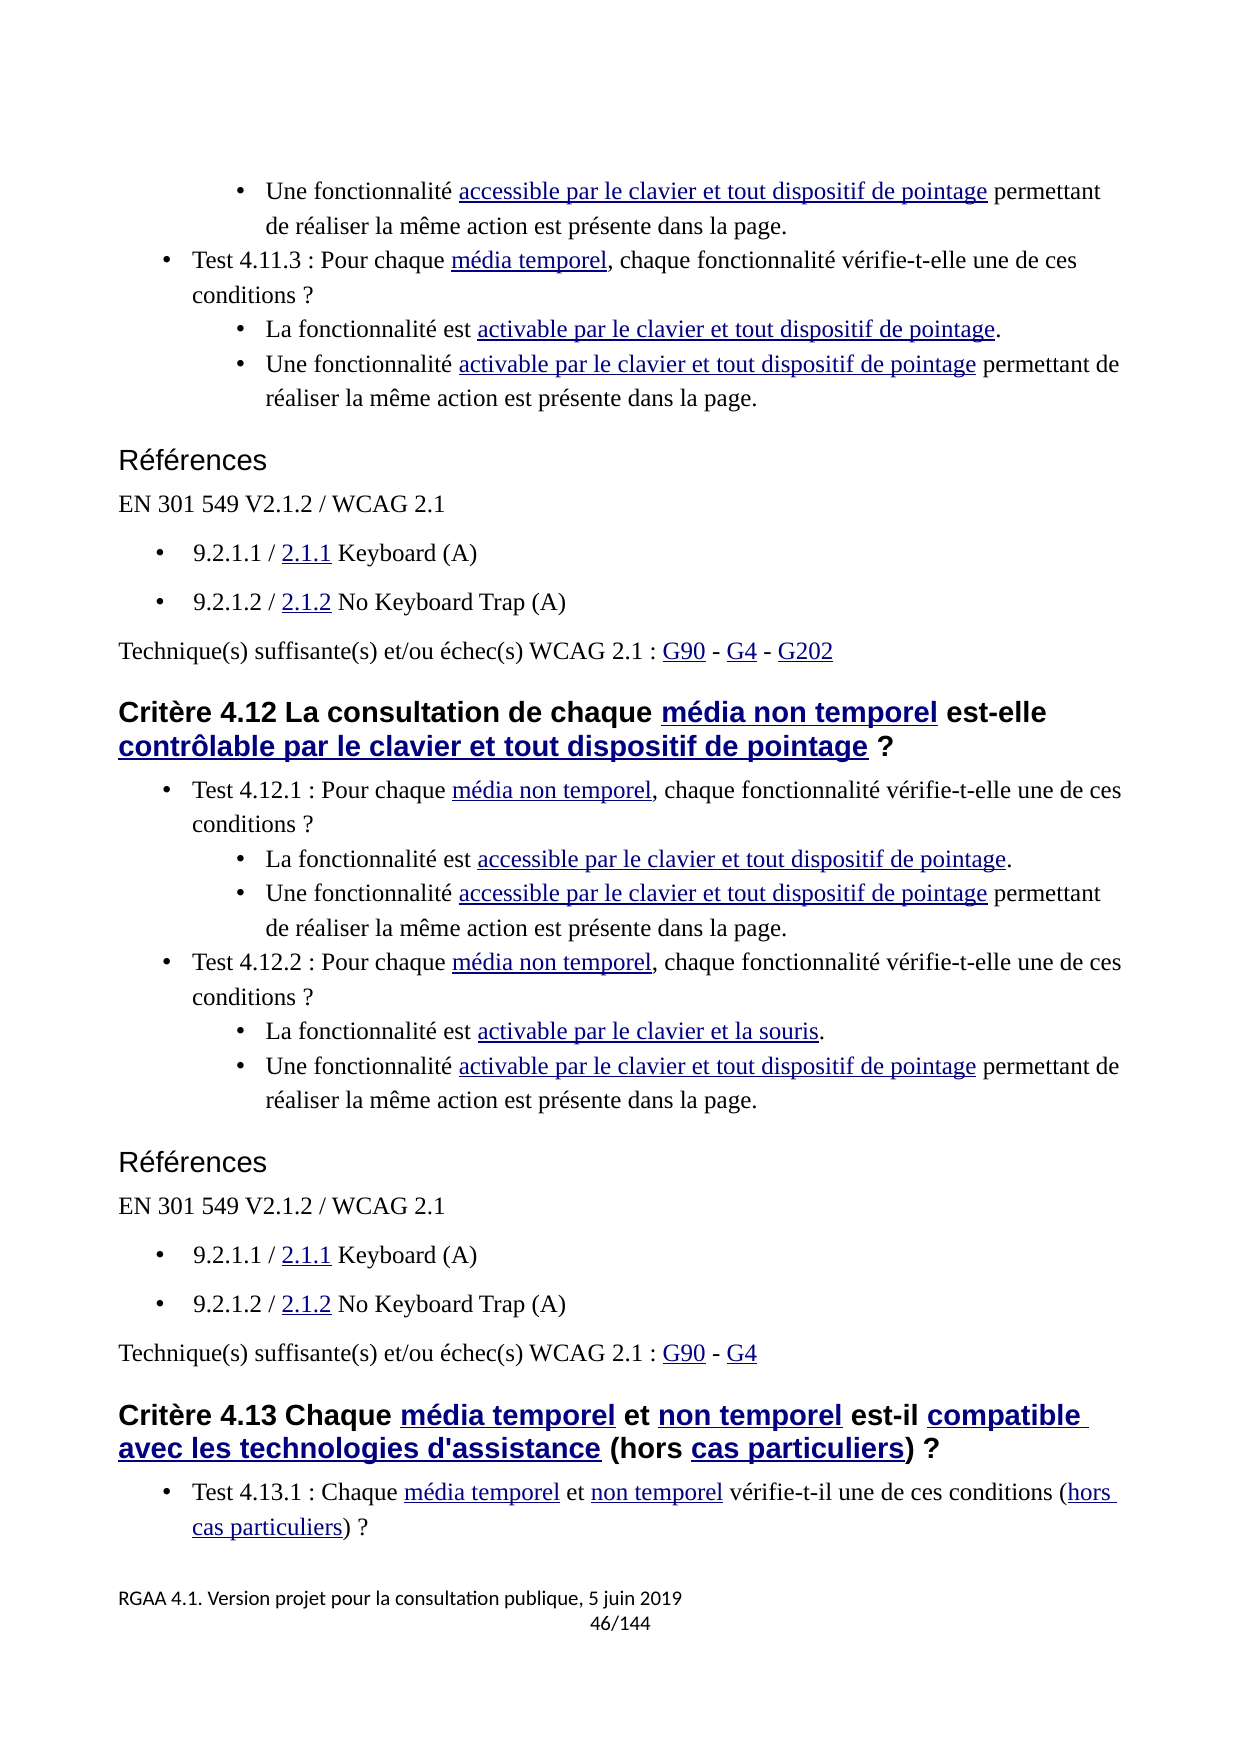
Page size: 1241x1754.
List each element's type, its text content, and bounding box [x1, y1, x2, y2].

list Une fonctionnalité accessible par le clavier et tout dispositif de pointage permettant de réaliser la même action est présente dans la page. [236, 878, 1122, 942]
list La fonctionnalité est activable par le clavier et tout dispositif de pointage. [236, 314, 1122, 343]
list 9.2.1.1 / 2.1.1 Keyboard (A) [156, 538, 1122, 567]
list Une fonctionnalité accessible par le clavier et tout dispositif de pointage permettant de réaliser la même action est présente dans la page. [236, 176, 1122, 239]
text EN 301 549 V2.1.2 / WCAG 2.1 [118, 1191, 1122, 1219]
list Une fonctionnalité activable par le clavier et tout dispositif de pointage permettant de réaliser la même action est présente dans la page. [236, 349, 1122, 412]
list 9.2.1.2 / 2.1.2 No Keyboard Trap (A) [156, 587, 1122, 616]
list Test 4.12.1 : Pour chaque média non temporel, chaque fonctionnalité vérifie-t-elle une de ces conditions ? [162, 775, 1122, 838]
list Test 4.11.3 : Pour chaque média temporel, chaque fonctionnalité vérifie-t-elle une de ces conditions ? [162, 245, 1122, 308]
list 9.2.1.2 / 2.1.2 No Keyboard Trap (A) [156, 1289, 1122, 1318]
list La fonctionnalité est activable par le clavier et la souris. [236, 1016, 1122, 1045]
text Technique(s) suffisante(s) et/ou échec(s) WCAG 2.1 : G90 - G4 - G202 [118, 636, 1122, 665]
list La fonctionnalité est accessible par le clavier et tout dispositif de pointage. [236, 844, 1122, 873]
subtitle Critère 4.12 La consultation de chaque média non temporel est-elle contrôlable par le clavier et tout dispositif de pointage ? [118, 695, 1122, 762]
list Test 4.13.1 : Chaque média temporel et non temporel vérifie-t-il une de ces conditions (hors cas particuliers) ? [162, 1477, 1122, 1540]
text Technique(s) suffisante(s) et/ou échec(s) WCAG 2.1 : G90 - G4 [118, 1338, 1122, 1367]
list Test 4.12.2 : Pour chaque média non temporel, chaque fonctionnalité vérifie-t-elle une de ces conditions ? [162, 947, 1122, 1011]
subtitle Références [118, 443, 1122, 476]
subtitle Critère 4.13 Chaque média temporel et non temporel est-il compatible avec les technologies d'assistance (hors cas particuliers) ? [118, 1397, 1122, 1464]
subtitle Références [118, 1145, 1122, 1178]
list 9.2.1.1 / 2.1.1 Keyboard (A) [156, 1240, 1122, 1269]
text EN 301 549 V2.1.2 / WCAG 2.1 [118, 489, 1122, 517]
list Une fonctionnalité activable par le clavier et tout dispositif de pointage permettant de réaliser la même action est présente dans la page. [236, 1051, 1122, 1114]
